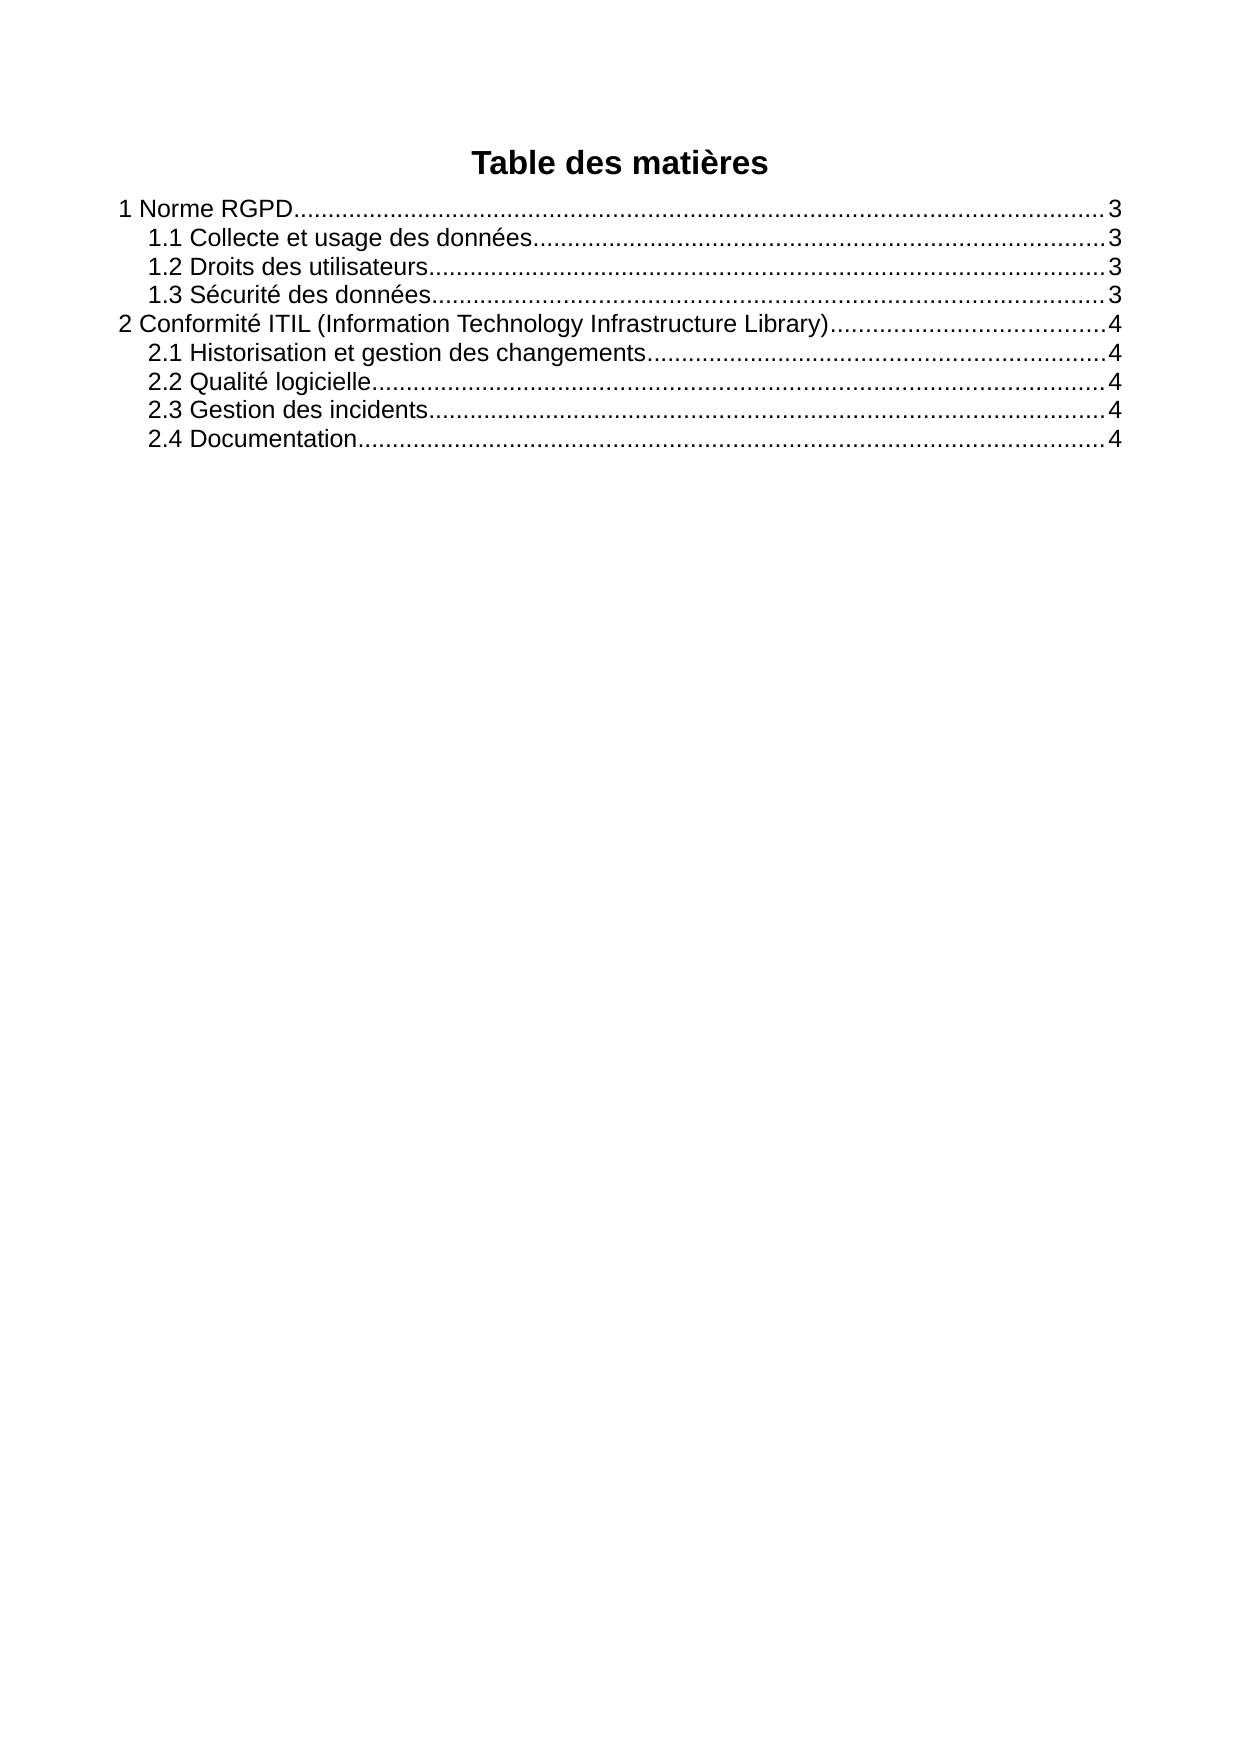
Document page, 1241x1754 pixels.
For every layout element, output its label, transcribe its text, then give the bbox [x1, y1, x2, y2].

text 2.4 Documentation 4 [148, 424, 1122, 453]
text 2 Conformité ITIL (Information Technology Infrastructure Library) 4 [118, 309, 1122, 338]
text 2.2 Qualité logicielle 4 [148, 367, 1122, 395]
text 1.1 Collecte et usage des données 3 [148, 223, 1122, 252]
text 1.3 Sécurité des données 3 [148, 280, 1122, 309]
text 2.3 Gestion des incidents 4 [148, 395, 1122, 424]
subtitle Table des matières [118, 143, 1122, 182]
text 1.2 Droits des utilisateurs 3 [148, 252, 1122, 280]
text 2.1 Historisation et gestion des changements 4 [148, 338, 1122, 367]
text 1 Norme RGPD 3 [118, 194, 1122, 223]
